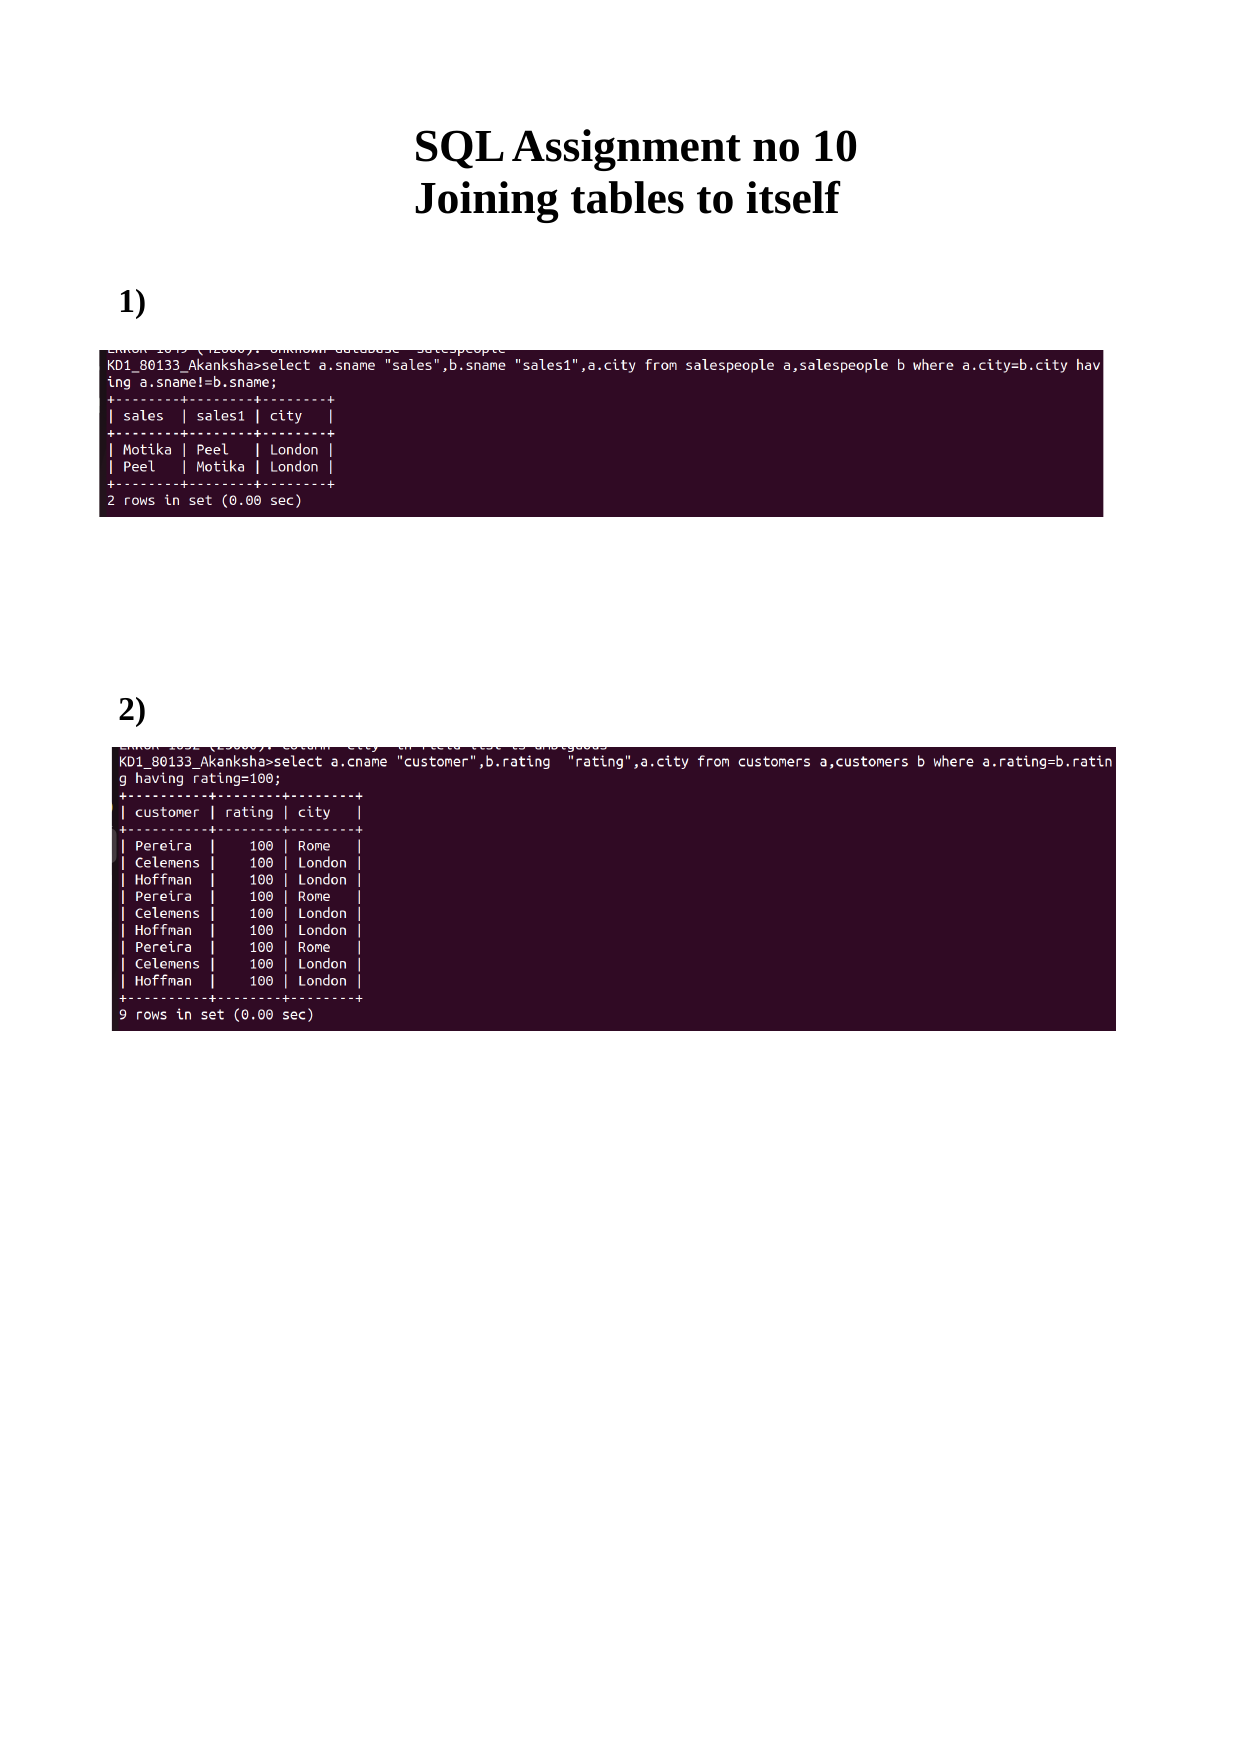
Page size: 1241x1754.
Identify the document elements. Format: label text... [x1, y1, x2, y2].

picture [111, 747, 1116, 1031]
text SQL Assignment no 10 [118, 118, 1122, 171]
text 2) [118, 689, 1122, 727]
text 1) [118, 281, 1122, 319]
picture [99, 350, 1104, 517]
text Joining tables to itself [118, 171, 1122, 223]
